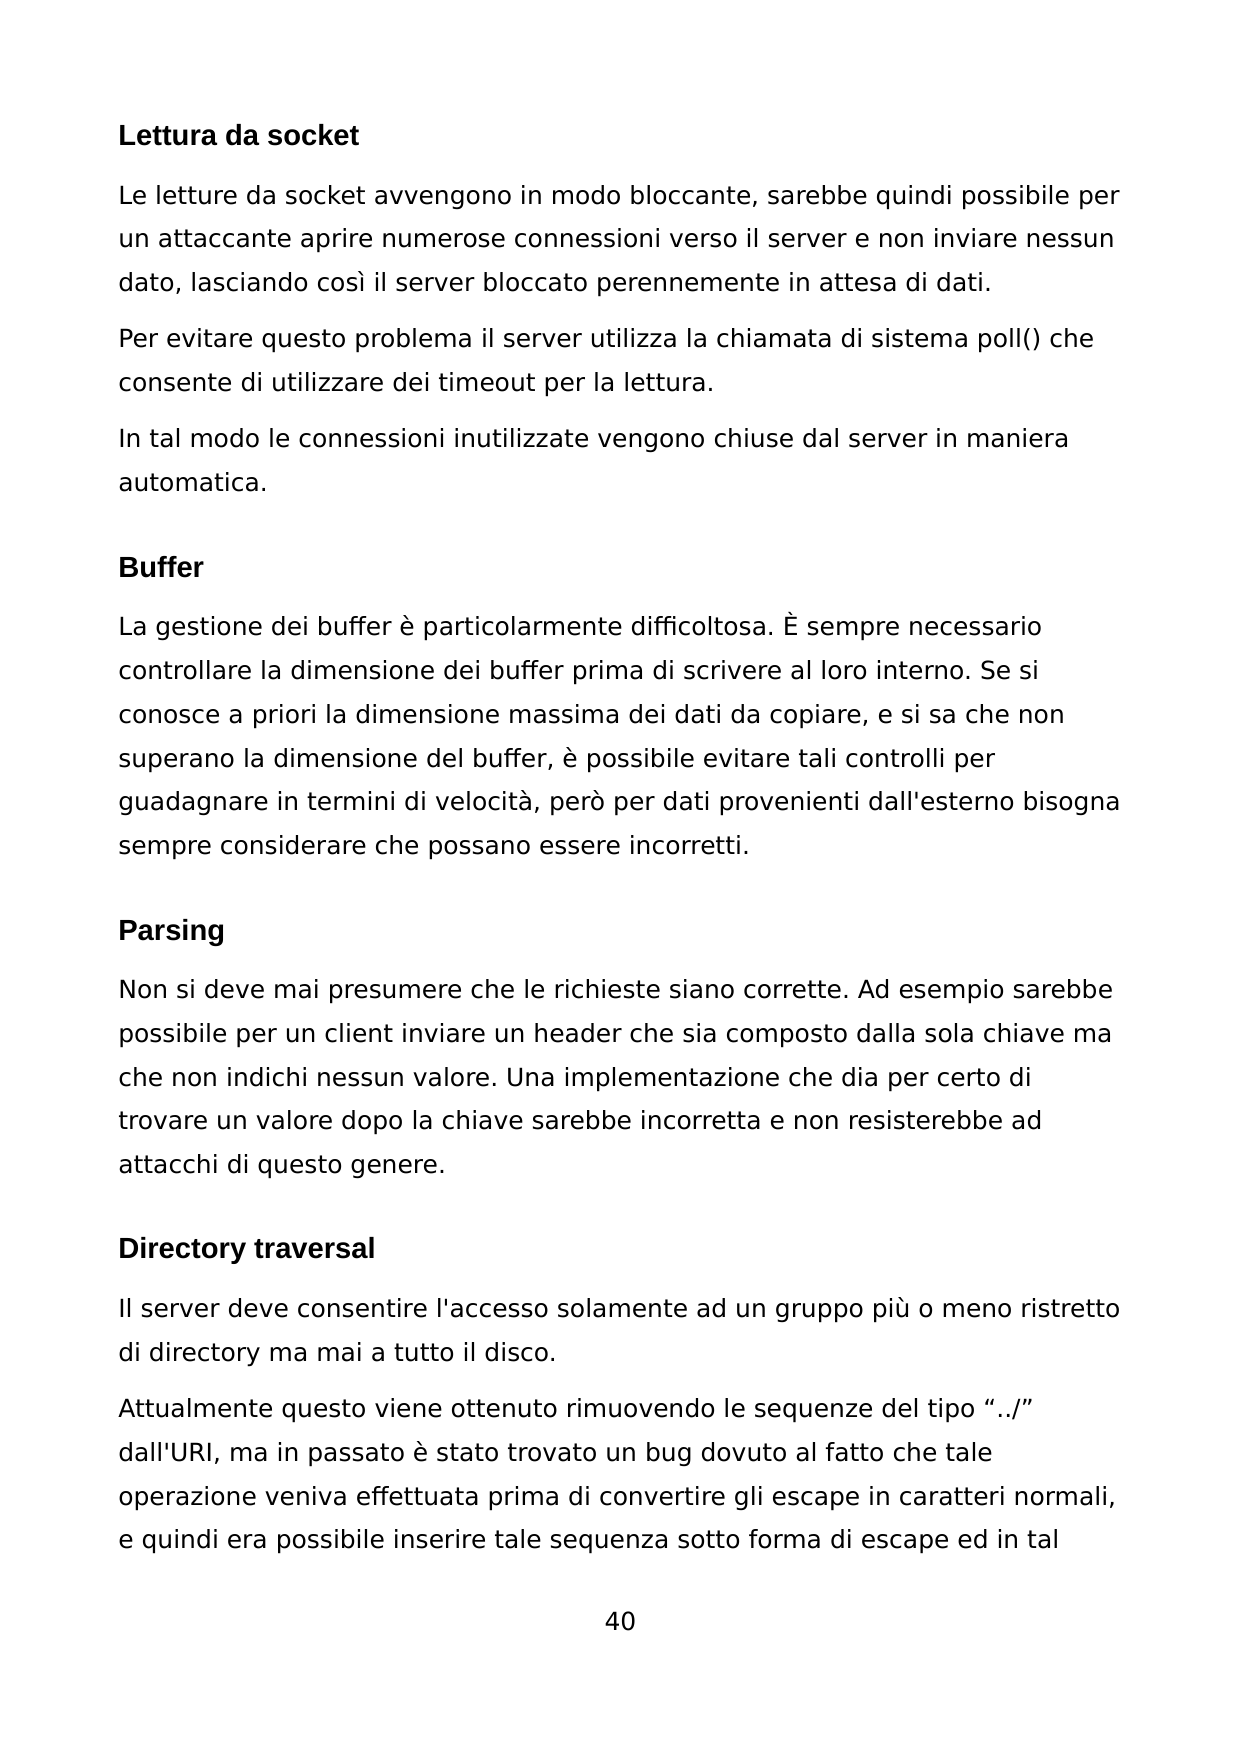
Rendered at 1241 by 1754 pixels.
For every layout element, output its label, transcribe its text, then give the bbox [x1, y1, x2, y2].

text Le letture da socket avvengono in modo bloccante, sarebbe quindi possibile per un attaccante aprire numerose connessioni verso il server e non inviare nessun dato, lasciando così il server bloccato perennemente in attesa di dati. [118, 181, 1122, 298]
subtitle Lettura da socket [118, 118, 1122, 152]
text La gestione dei buffer è particolarmente difficoltosa. È sempre necessario controllare la dimensione dei buffer prima di scrivere al loro interno. Se si conosce a priori la dimensione massima dei dati da copiare, e si sa che non superano la dimensione del buffer, è possibile evitare tali controlli per guadagnare in termini di velocità, però per dati provenienti dall'esterno bisogna sempre considerare che possano essere incorretti. [118, 612, 1122, 860]
text Per evitare questo problema il server utilizza la chiamata di sistema poll() che consente di utilizzare dei timeout per la lettura. [118, 325, 1122, 398]
text Non si deve mai presumere che le richieste siano corrette. Ad esempio sarebbe possibile per un client inviare un header che sia composto dalla sola chiave ma che non indichi nessun valore. Una implementazione che dia per certo di trovare un valore dopo la chiave sarebbe incorretta e non resisterebbe ad attacchi di questo genere. [118, 975, 1122, 1179]
subtitle Buffer [118, 550, 1122, 583]
text Attualmente questo viene ottenuto rimuovendo le sequenze del tipo “../” dall'URI, ma in passato è stato trovato un bug dovuto al fatto che tale operazione veniva effettuata prima di convertire gli escape in caratteri normali, e quindi era possibile inserire tale sequenza sotto forma di escape ed in tal [118, 1394, 1122, 1555]
subtitle Directory traversal [118, 1232, 1122, 1265]
text Il server deve consentire l'accesso solamente ad un gruppo più o meno ristretto di directory ma mai a tutto il disco. [118, 1294, 1122, 1367]
subtitle Parsing [118, 912, 1122, 946]
text In tal modo le connessioni inutilizzate vengono chiuse dal server in maniera automatica. [118, 425, 1122, 498]
